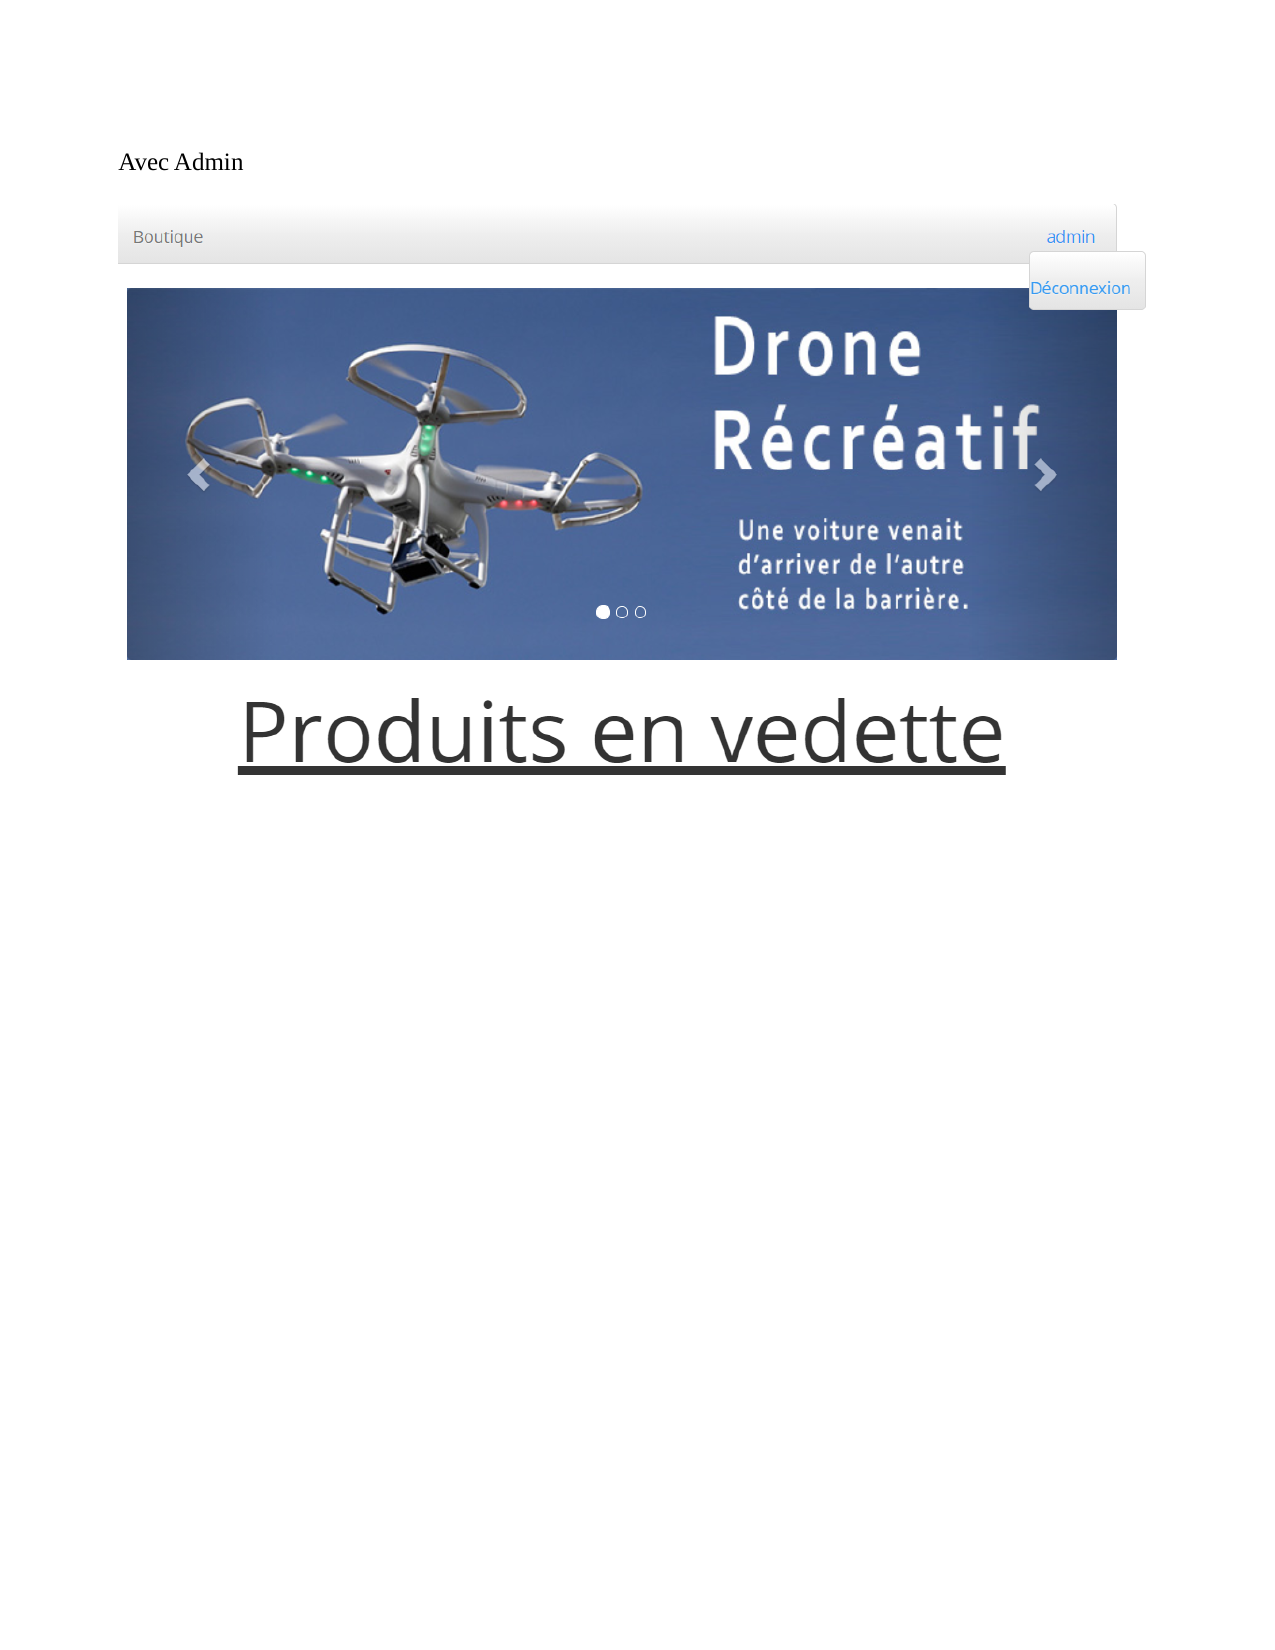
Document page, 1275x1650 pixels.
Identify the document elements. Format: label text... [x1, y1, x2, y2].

picture [118, 204, 1157, 779]
text Avec Admin [118, 147, 1157, 176]
